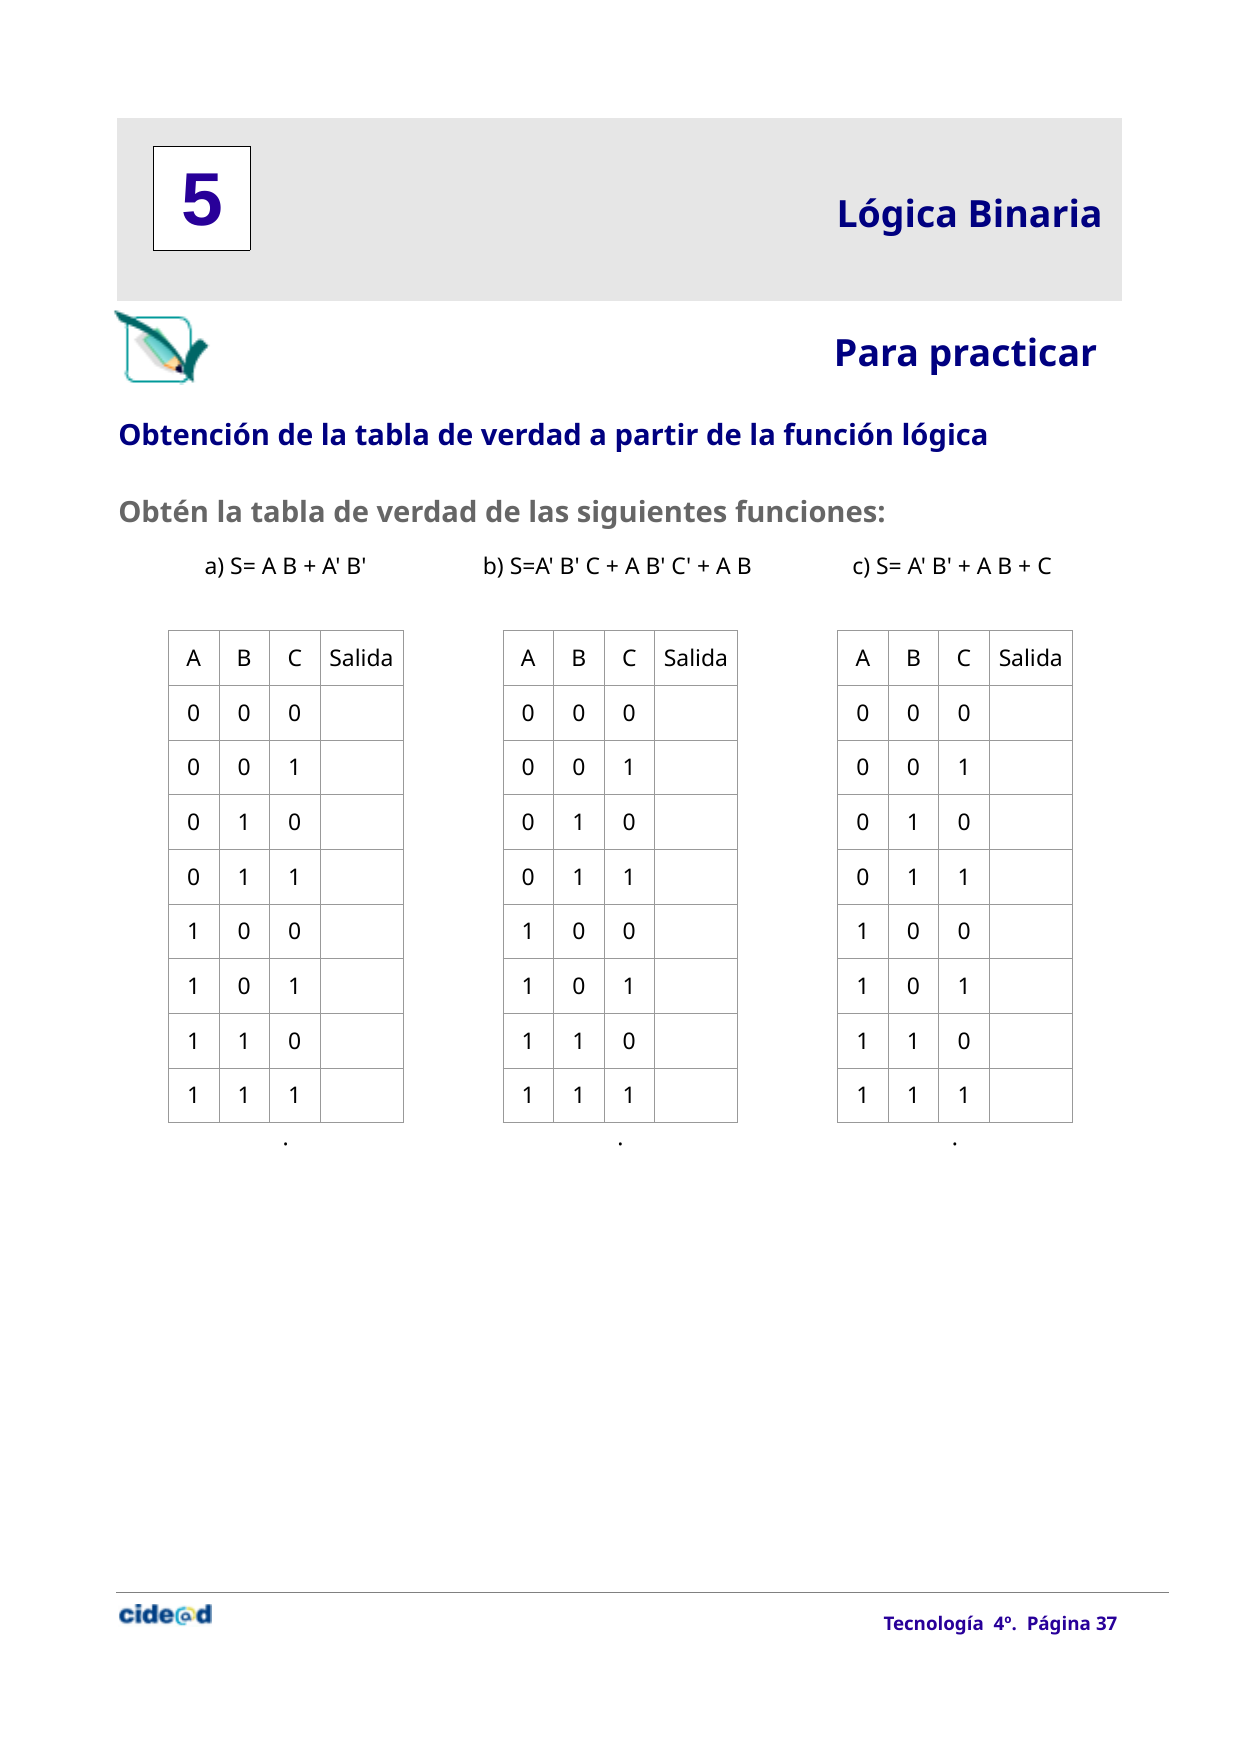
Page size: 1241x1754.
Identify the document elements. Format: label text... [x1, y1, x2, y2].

table_cell 1 [169, 1069, 219, 1122]
table_cell 1 [220, 795, 269, 849]
table_cell 0 [169, 741, 219, 794]
table_cell 1 [605, 1069, 654, 1122]
table_cell 1 [270, 959, 320, 1013]
title Para practicar [212, 326, 1122, 377]
table_cell 1 [889, 1069, 938, 1122]
table_cell 0 [939, 905, 989, 958]
table_header C [605, 631, 654, 685]
table_cell [990, 795, 1072, 849]
table_cell 0 [270, 686, 320, 739]
table_cell 1 [838, 1014, 888, 1068]
table_header c) S= A' B' + A B + C [788, 544, 1122, 587]
table_cell 0 [169, 850, 219, 903]
table_cell 1 [554, 1069, 604, 1122]
table_cell [321, 686, 403, 739]
table_cell 0 [270, 905, 320, 958]
table_cell 1 [220, 1069, 269, 1122]
table_cell · [118, 587, 453, 1166]
table_cell [655, 686, 737, 739]
table_cell 0 [838, 686, 888, 739]
table_cell 0 [270, 795, 320, 849]
table_cell [990, 905, 1072, 958]
table_cell 0 [504, 850, 553, 903]
table_cell [321, 741, 403, 794]
table_cell 1 [605, 959, 654, 1013]
table_cell [321, 795, 403, 849]
table_cell 1 [889, 850, 938, 903]
table_cell [321, 1014, 403, 1068]
table_cell 0 [220, 741, 269, 794]
table_cell 0 [838, 795, 888, 849]
table_header b) S=A' B' C + A B' C' + A B [453, 544, 787, 587]
table_cell [655, 795, 737, 849]
table_header B [554, 631, 604, 685]
table_cell 0 [889, 686, 938, 739]
table_header A [838, 631, 888, 685]
table_cell 0 [605, 795, 654, 849]
table_cell 1 [554, 795, 604, 849]
table_cell · [453, 587, 787, 1166]
table_cell 1 [838, 1069, 888, 1122]
table_header Salida [321, 631, 403, 685]
subtitle Obtén la tabla de verdad de las siguientes funciones: [118, 492, 1122, 531]
table_cell 0 [554, 905, 604, 958]
table_cell 0 [504, 741, 553, 794]
table_cell [321, 850, 403, 903]
table_header Salida [655, 631, 737, 685]
table_cell 0 [220, 959, 269, 1013]
table_cell 0 [554, 741, 604, 794]
table_cell [655, 905, 737, 958]
table_cell 1 [889, 1014, 938, 1068]
table_cell 1 [605, 741, 654, 794]
table_cell 0 [504, 795, 553, 849]
table_cell 0 [889, 905, 938, 958]
table_cell [655, 1069, 737, 1122]
table_cell 0 [554, 959, 604, 1013]
table_cell 0 [939, 795, 989, 849]
table_header Salida [990, 631, 1072, 685]
table_cell 0 [605, 905, 654, 958]
table_cell 0 [220, 905, 269, 958]
table_header C [939, 631, 989, 685]
table_cell 1 [504, 1014, 553, 1068]
table_cell 1 [554, 1014, 604, 1068]
table_cell 0 [605, 686, 654, 739]
table_header B [220, 631, 269, 685]
table_cell 1 [838, 959, 888, 1013]
table_cell 1 [838, 905, 888, 958]
table_cell 1 [554, 850, 604, 903]
table_cell 0 [270, 1014, 320, 1068]
table_cell 1 [270, 850, 320, 903]
table_cell 1 [939, 741, 989, 794]
table_cell 0 [838, 741, 888, 794]
table_cell 1 [169, 959, 219, 1013]
table_header C [270, 631, 320, 685]
table_cell 0 [838, 850, 888, 903]
table_cell 1 [504, 905, 553, 958]
table_cell 1 [169, 1014, 219, 1068]
table_cell 0 [554, 686, 604, 739]
table_cell [990, 959, 1072, 1013]
table_cell 1 [220, 1014, 269, 1068]
table_cell [990, 741, 1072, 794]
table_cell 0 [889, 959, 938, 1013]
table_header A [169, 631, 219, 685]
table_cell [990, 686, 1072, 739]
table_cell 1 [270, 1069, 320, 1122]
table_header a) S= A B + A' B' [118, 544, 453, 587]
table_cell [655, 850, 737, 903]
table_cell [321, 1069, 403, 1122]
picture [113, 309, 212, 385]
table_cell [990, 1069, 1072, 1122]
table_cell [655, 741, 737, 794]
table_cell 0 [605, 1014, 654, 1068]
table_cell [990, 1014, 1072, 1068]
subtitle Obtención de la tabla de verdad a partir de la función lógica [118, 414, 1122, 454]
table_cell 0 [939, 686, 989, 739]
table_cell [990, 850, 1072, 903]
picture [118, 1604, 212, 1627]
table_cell [655, 1014, 737, 1068]
table_cell 1 [889, 795, 938, 849]
table_cell 1 [504, 1069, 553, 1122]
table_cell 1 [939, 850, 989, 903]
table_cell 1 [169, 905, 219, 958]
table_cell 1 [220, 850, 269, 903]
table_cell 1 [939, 959, 989, 1013]
table_cell [321, 905, 403, 958]
table_cell 0 [220, 686, 269, 739]
table_cell 1 [270, 741, 320, 794]
table_cell 1 [605, 850, 654, 903]
table_cell 0 [169, 795, 219, 849]
table_cell 0 [939, 1014, 989, 1068]
table_header B [889, 631, 938, 685]
table_cell 0 [504, 686, 553, 739]
table_cell 0 [889, 741, 938, 794]
table_cell [321, 959, 403, 1013]
table_cell [655, 959, 737, 1013]
table_cell 1 [939, 1069, 989, 1122]
table_cell · [788, 587, 1122, 1166]
table_cell 1 [504, 959, 553, 1013]
table_cell 0 [169, 686, 219, 739]
table_header A [504, 631, 553, 685]
